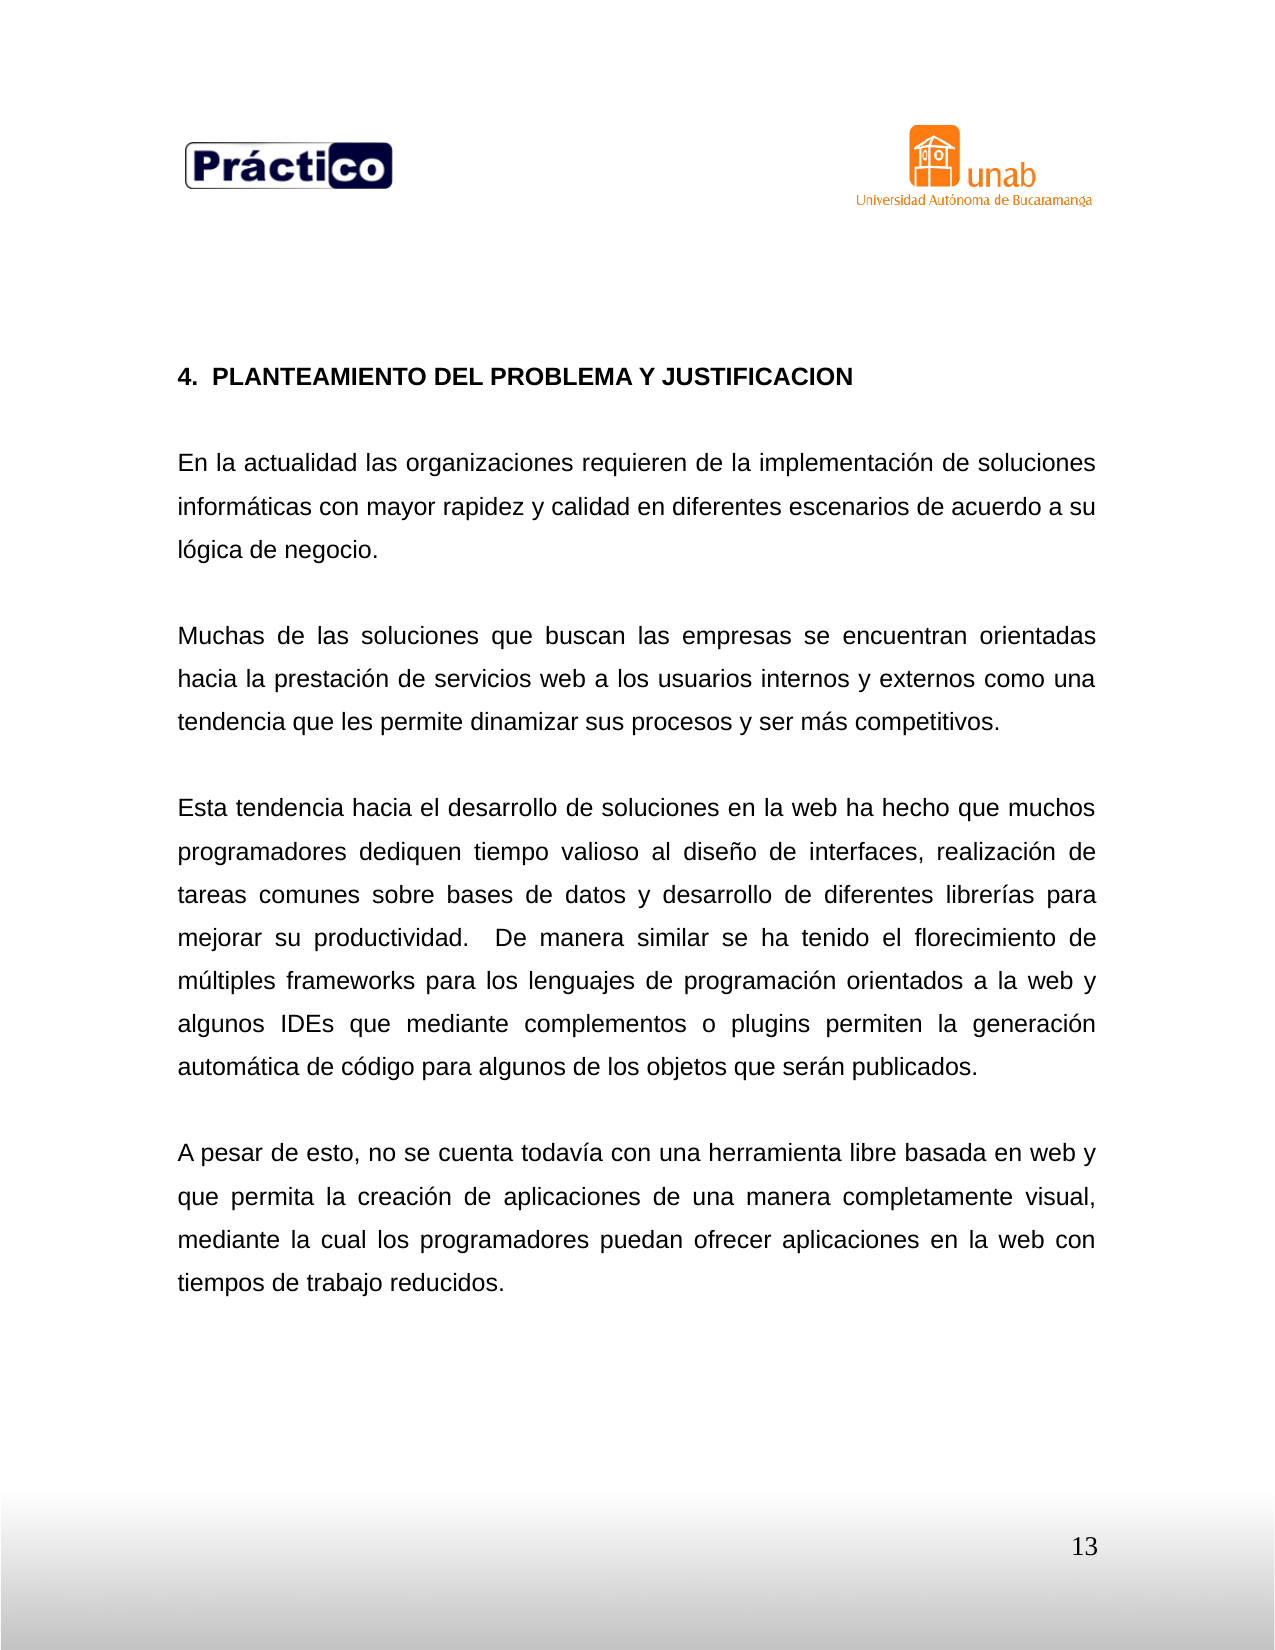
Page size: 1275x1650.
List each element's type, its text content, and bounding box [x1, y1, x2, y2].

text En la actualidad las organizaciones requieren de la implementación de soluciones informáticas con mayor rapidez y calidad en diferentes escenarios de acuerdo a su lógica de negocio. [177, 448, 1098, 563]
picture [856, 125, 1092, 207]
text Muchas de las soluciones que buscan las empresas se encuentran orientadas hacia la prestación de servicios web a los usuarios internos y externos como una tendencia que les permite dinamizar sus procesos y ser más competitivos. [177, 621, 1098, 736]
picture [0, 1472, 1275, 1650]
text A pesar de esto, no se cuenta todavía con una herramienta libre basada en web y que permita la creación de aplicaciones de una manera completamente visual, mediante la cual los programadores puedan ofrecer aplicaciones en la web con tiempos de trabajo reducidos. [177, 1138, 1098, 1297]
text 4. PLANTEAMIENTO DEL PROBLEMA Y JUSTIFICACION [177, 362, 1098, 391]
text Esta tendencia hacia el desarrollo de soluciones en la web ha hecho que muchos programadores dediquen tiempo valioso al diseño de interfaces, realización de tareas comunes sobre bases de datos y desarrollo de diferentes librerías para mejorar su productividad. De manera similar se ha tenido el florecimiento de múltiples frameworks para los lenguajes de programación orientados a la web y algunos IDEs que mediante complementos o plugins permiten la generación automática de código para algunos de los objetos que serán publicados. [177, 793, 1098, 1081]
picture [182, 140, 395, 191]
